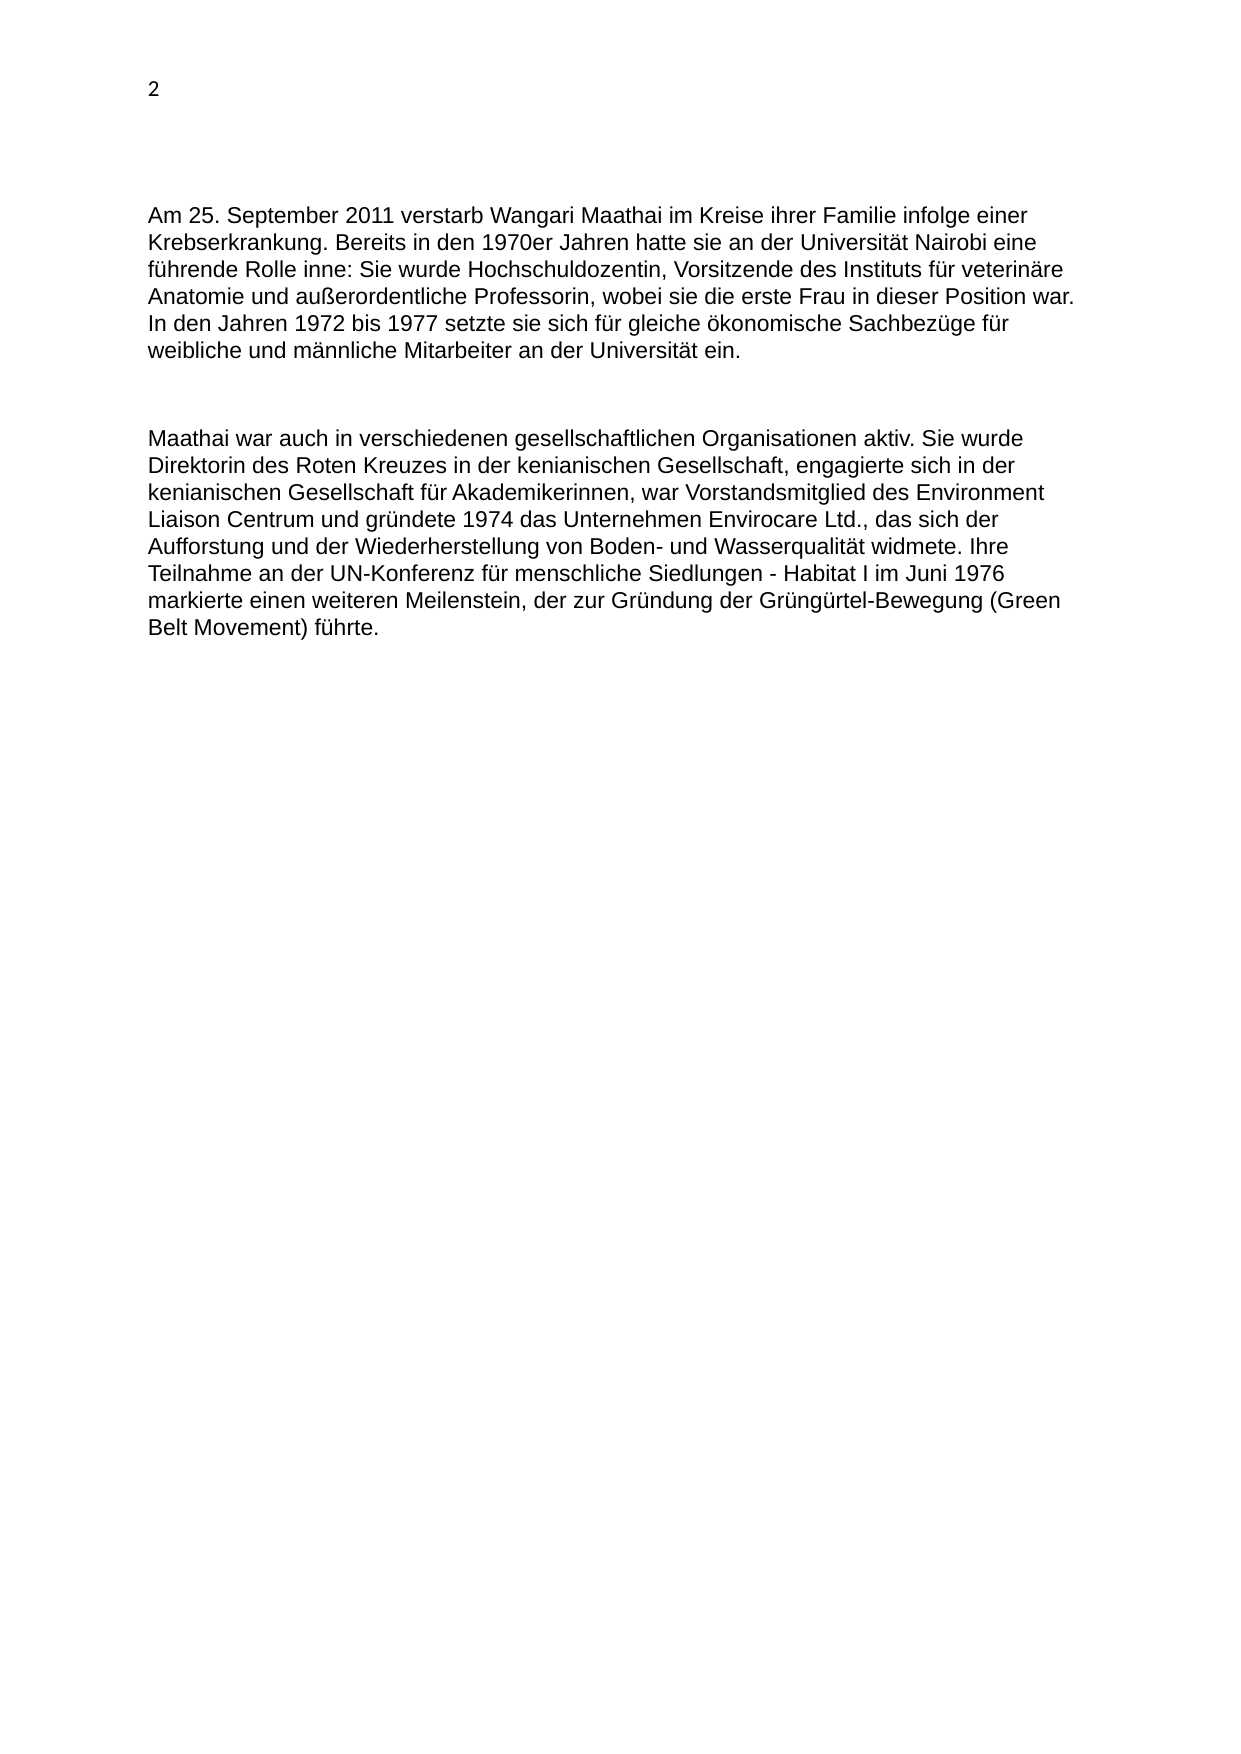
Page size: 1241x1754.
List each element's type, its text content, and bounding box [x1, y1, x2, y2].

text Maathai war auch in verschiedenen gesellschaftlichen Organisationen aktiv. Sie wurde Direktorin des Roten Kreuzes in der kenianischen Gesellschaft, engagierte sich in der kenianischen Gesellschaft für Akademikerinnen, war Vorstandsmitglied des Environment Liaison Centrum und gründete 1974 das Unternehmen Envirocare Ltd., das sich der Aufforstung und der Wiederherstellung von Boden- und Wasserqualität widmete. Ihre Teilnahme an der UN-Konferenz für menschliche Siedlungen - Habitat I im Juni 1976 markierte einen weiteren Meilenstein, der zur Gründung der Grüngürtel-Bewegung (Green Belt Movement) führte. [148, 424, 1093, 640]
text Am 25. September 2011 verstarb Wangari Maathai im Kreise ihrer Familie infolge einer Krebserkrankung. Bereits in den 1970er Jahren hatte sie an der Universität Nairobi eine führende Rolle inne: Sie wurde Hochschuldozentin, Vorsitzende des Instituts für veterinäre Anatomie und außerordentliche Professorin, wobei sie die erste Frau in dieser Position war. In den Jahren 1972 bis 1977 setzte sie sich für gleiche ökonomische Sachbezüge für weibliche und männliche Mitarbeiter an der Universität ein. [148, 202, 1093, 363]
